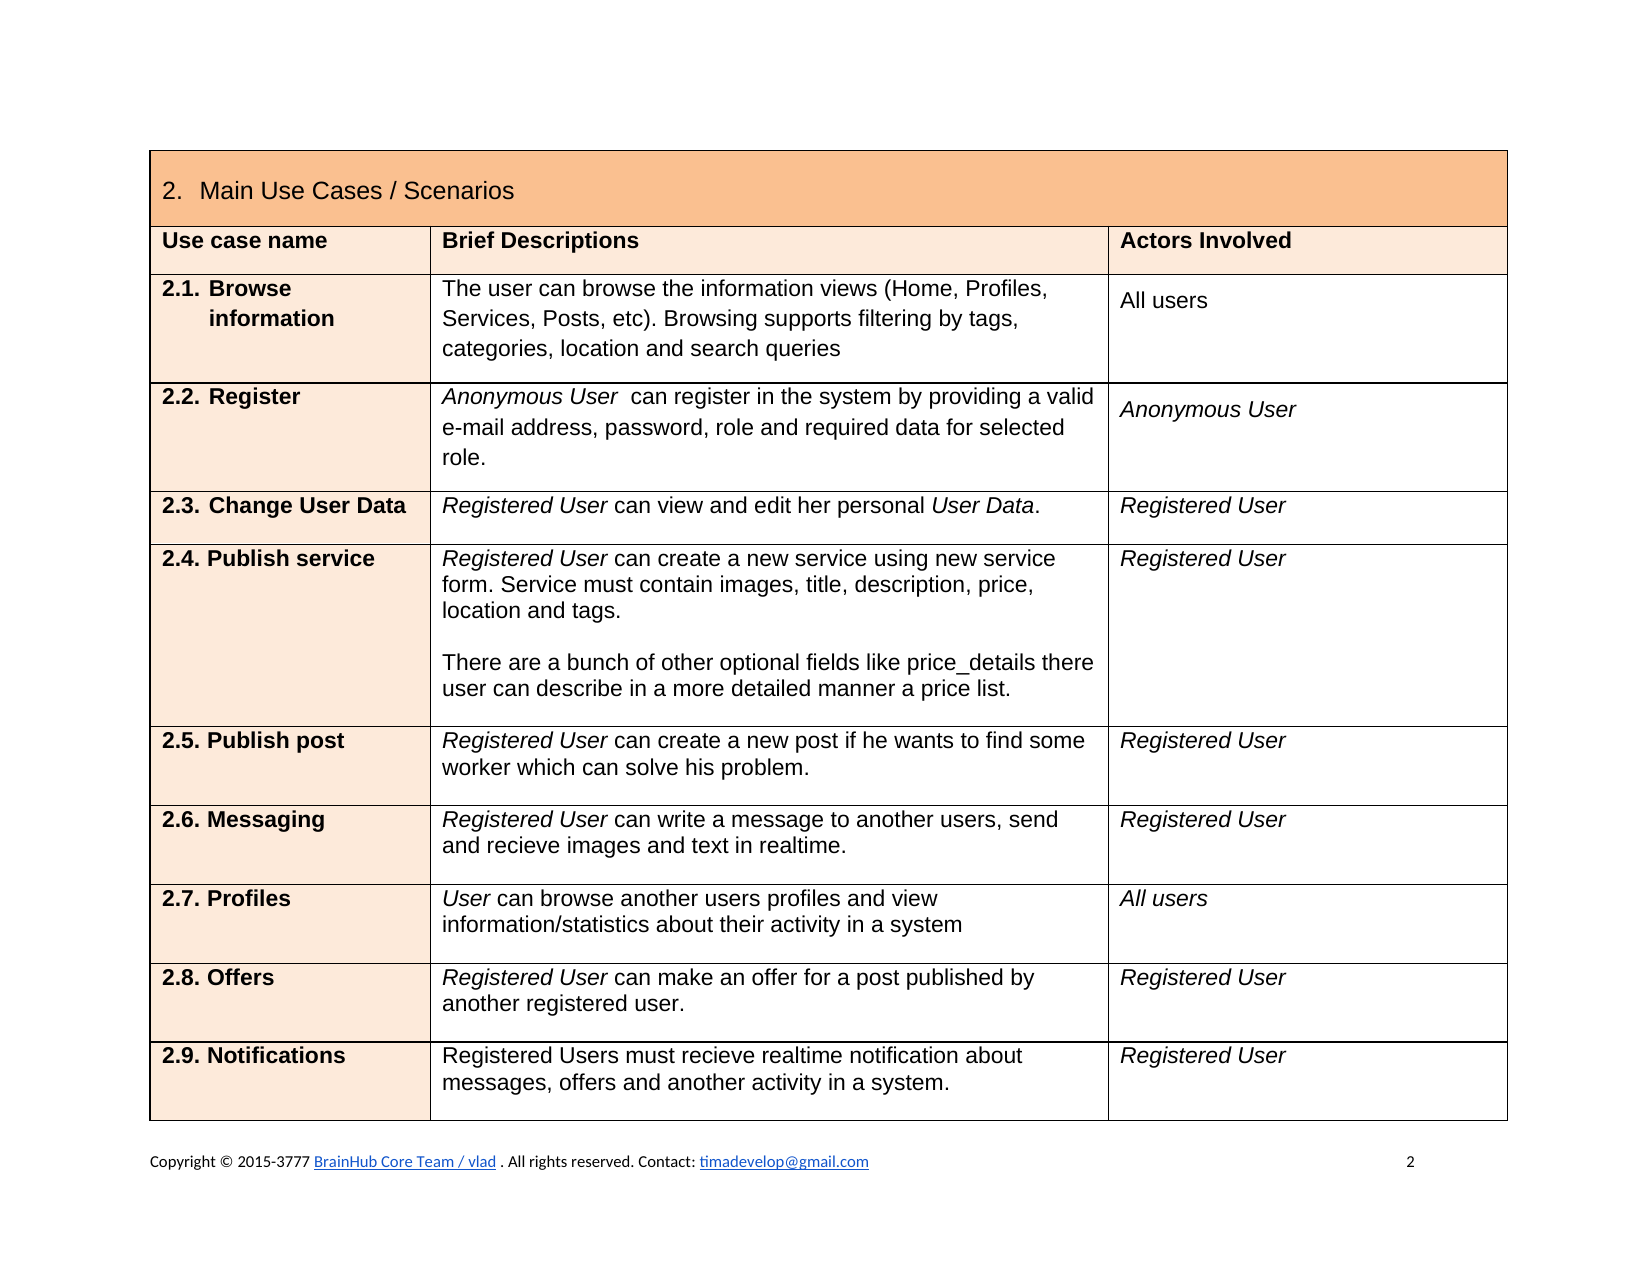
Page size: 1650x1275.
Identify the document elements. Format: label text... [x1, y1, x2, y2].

table_cell Registered Users must recieve realtime notification about messages, offers and another activity in a system. [431, 1043, 1108, 1120]
table_cell Browse information [151, 275, 430, 382]
table_cell The user can browse the information views (Home, Profiles, Services, Posts, etc). Browsing supports filtering by tags, categories, location and search queries [431, 275, 1108, 382]
table_cell Registered User can create a new service using new service form. Service must contain images, title, description, price, location and tags. There are a bunch of other optional fields like price_details there user can describe in a more detailed manner a price list. [431, 545, 1108, 726]
table_cell All users [1109, 275, 1507, 382]
table_cell Registered User can make an offer for a post published by another registered user. [431, 964, 1108, 1041]
table_cell Change User Data [151, 492, 430, 543]
table_cell Registered User [1109, 545, 1507, 726]
table_cell Offers [151, 964, 430, 1041]
table_cell Brief Descriptions [431, 227, 1108, 274]
table_cell Use case name [151, 227, 430, 274]
table_cell Registered User [1109, 1043, 1507, 1120]
table_cell User can browse another users profiles and view information/statistics about their activity in a system [431, 885, 1108, 963]
table_cell Actors Involved [1109, 227, 1507, 274]
table_cell Register [151, 384, 430, 491]
table_cell Anonymous User [1109, 384, 1507, 491]
table_cell Registered User can create a new post if he wants to find some worker which can solve his problem. [431, 727, 1108, 805]
table_cell Registered User can view and edit her personal User Data. [431, 492, 1108, 543]
table_cell Anonymous User can register in the system by providing a valid e-mail address, password, role and required data for selected role. [431, 384, 1108, 491]
table_cell Profiles [151, 885, 430, 963]
table_cell Registered User [1109, 492, 1507, 543]
table_cell Registered User [1109, 806, 1507, 884]
table_cell Publish post [151, 727, 430, 805]
table_cell Messaging [151, 806, 430, 884]
table_cell Registered User [1109, 964, 1507, 1041]
table_cell Publish service [151, 545, 430, 726]
table_header Main Use Cases / Scenarios [151, 151, 1507, 226]
table_cell All users [1109, 885, 1507, 963]
table_cell Registered User can write a message to another users, send and recieve images and text in realtime. [431, 806, 1108, 884]
table_cell Notifications [151, 1043, 430, 1120]
table_cell Registered User [1109, 727, 1507, 805]
